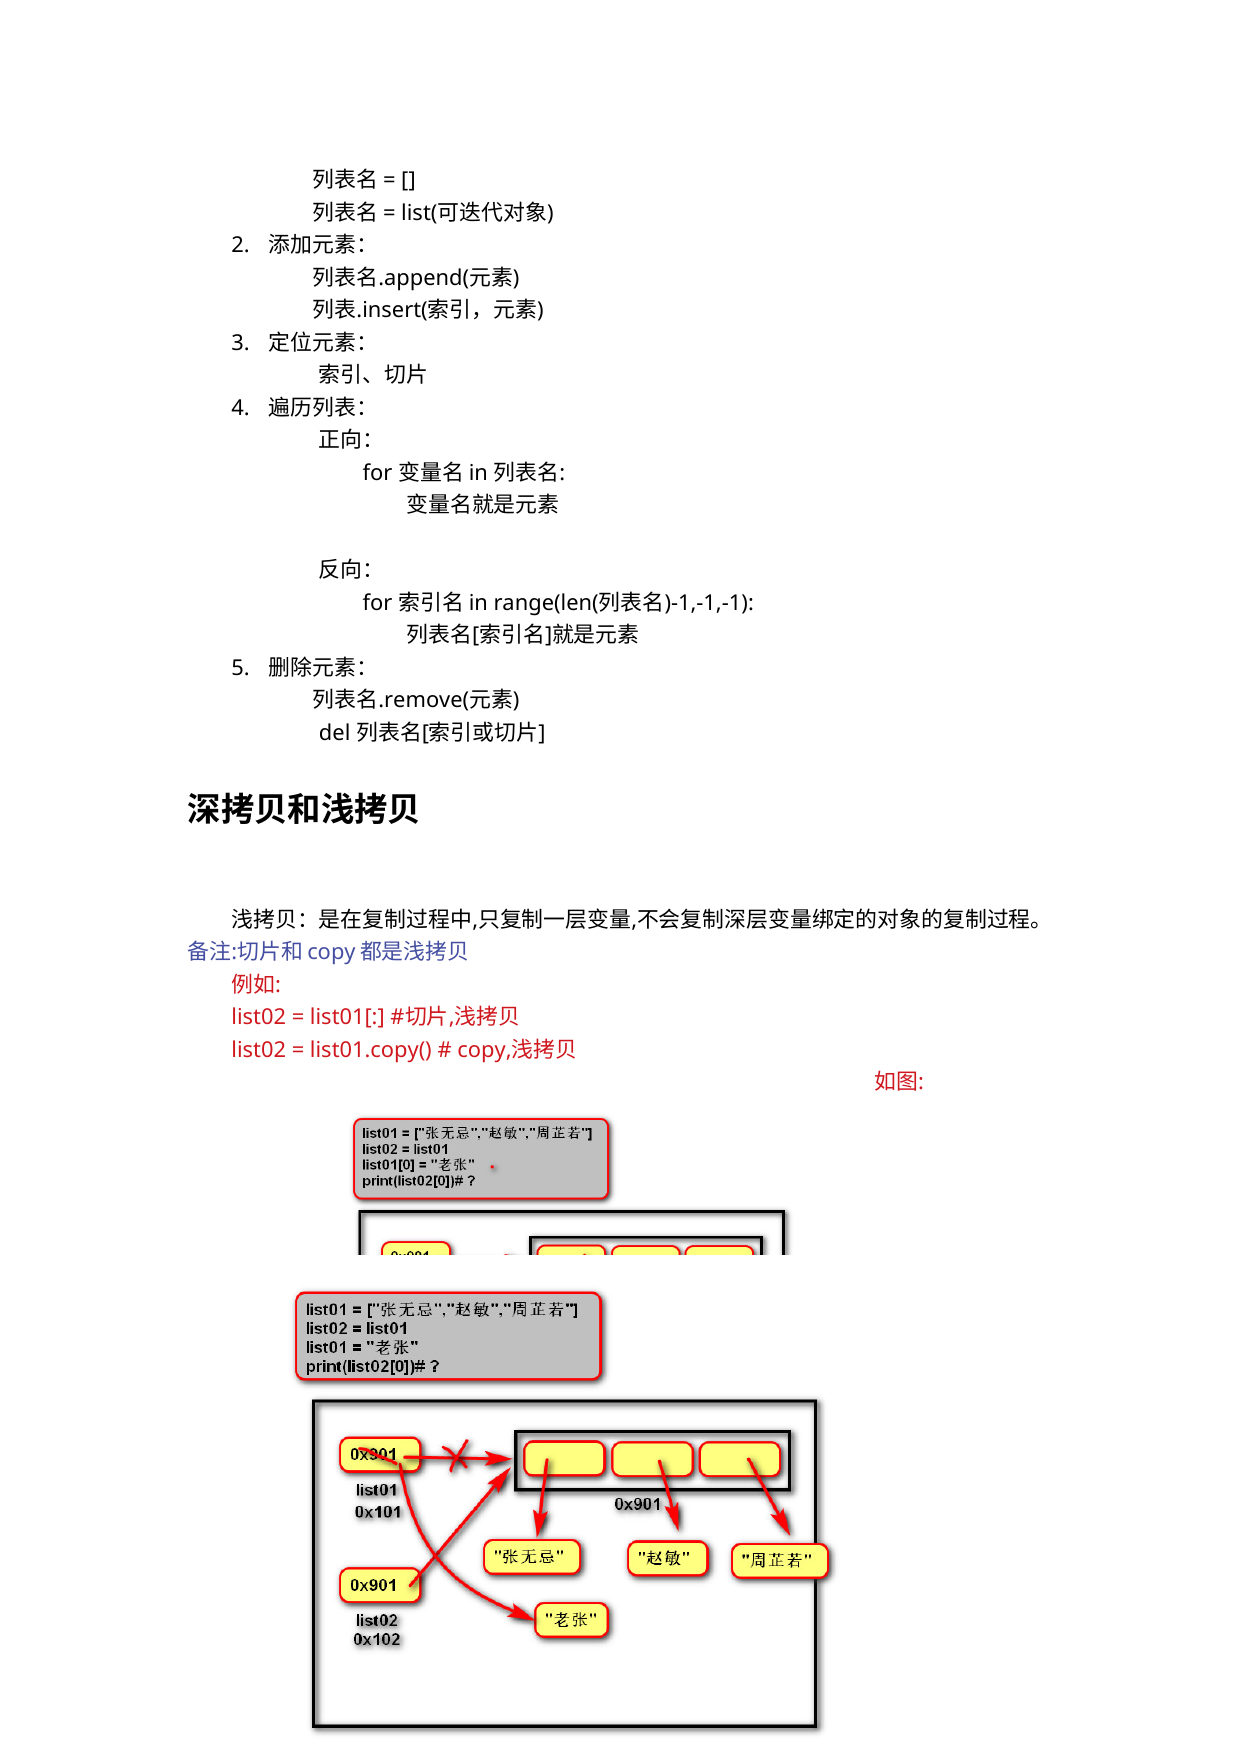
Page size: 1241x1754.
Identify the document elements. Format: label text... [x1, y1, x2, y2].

text 列表名.remove(元素) [269, 682, 1053, 714]
text for 索引名 in range(len(列表名)-1,-1,-1): [275, 584, 1053, 617]
picture [274, 1095, 850, 1754]
text 变量名就是元素 [275, 487, 1053, 519]
subtitle 深拷贝和浅拷贝 [187, 774, 1053, 839]
text 正向： [231, 422, 1053, 454]
text 反向： [231, 552, 1053, 584]
text 列表.insert(索引，元素) [269, 292, 1053, 324]
text 索引、切片 [275, 357, 1053, 389]
text 列表名[索引名]就是元素 [275, 617, 1053, 649]
text 浅拷贝：是在复制过程中,只复制一层变量,不会复制深层变量绑定的对象的复制过程。备注:切片和copy都是浅拷贝 [187, 901, 1053, 966]
list 添加元素： [231, 227, 1053, 259]
text 列表名 = [] [269, 162, 1053, 194]
text for 变量名 in 列表名: [275, 454, 1053, 487]
text list02 = list01[:] #切片,浅拷贝 [187, 999, 1053, 1031]
text list02 = list01.copy() # copy,浅拷贝 [187, 1031, 1053, 1064]
text 如图: [187, 1064, 1053, 1096]
text 列表名 = list(可迭代对象) [269, 194, 1053, 227]
list 定位元素： [231, 324, 1053, 357]
list 删除元素： [231, 649, 1053, 682]
text 例如: [187, 966, 1053, 999]
text 列表名.append(元素) [269, 259, 1053, 292]
text del 列表名[索引或切片] [225, 714, 1053, 747]
list 遍历列表： [231, 389, 1053, 422]
